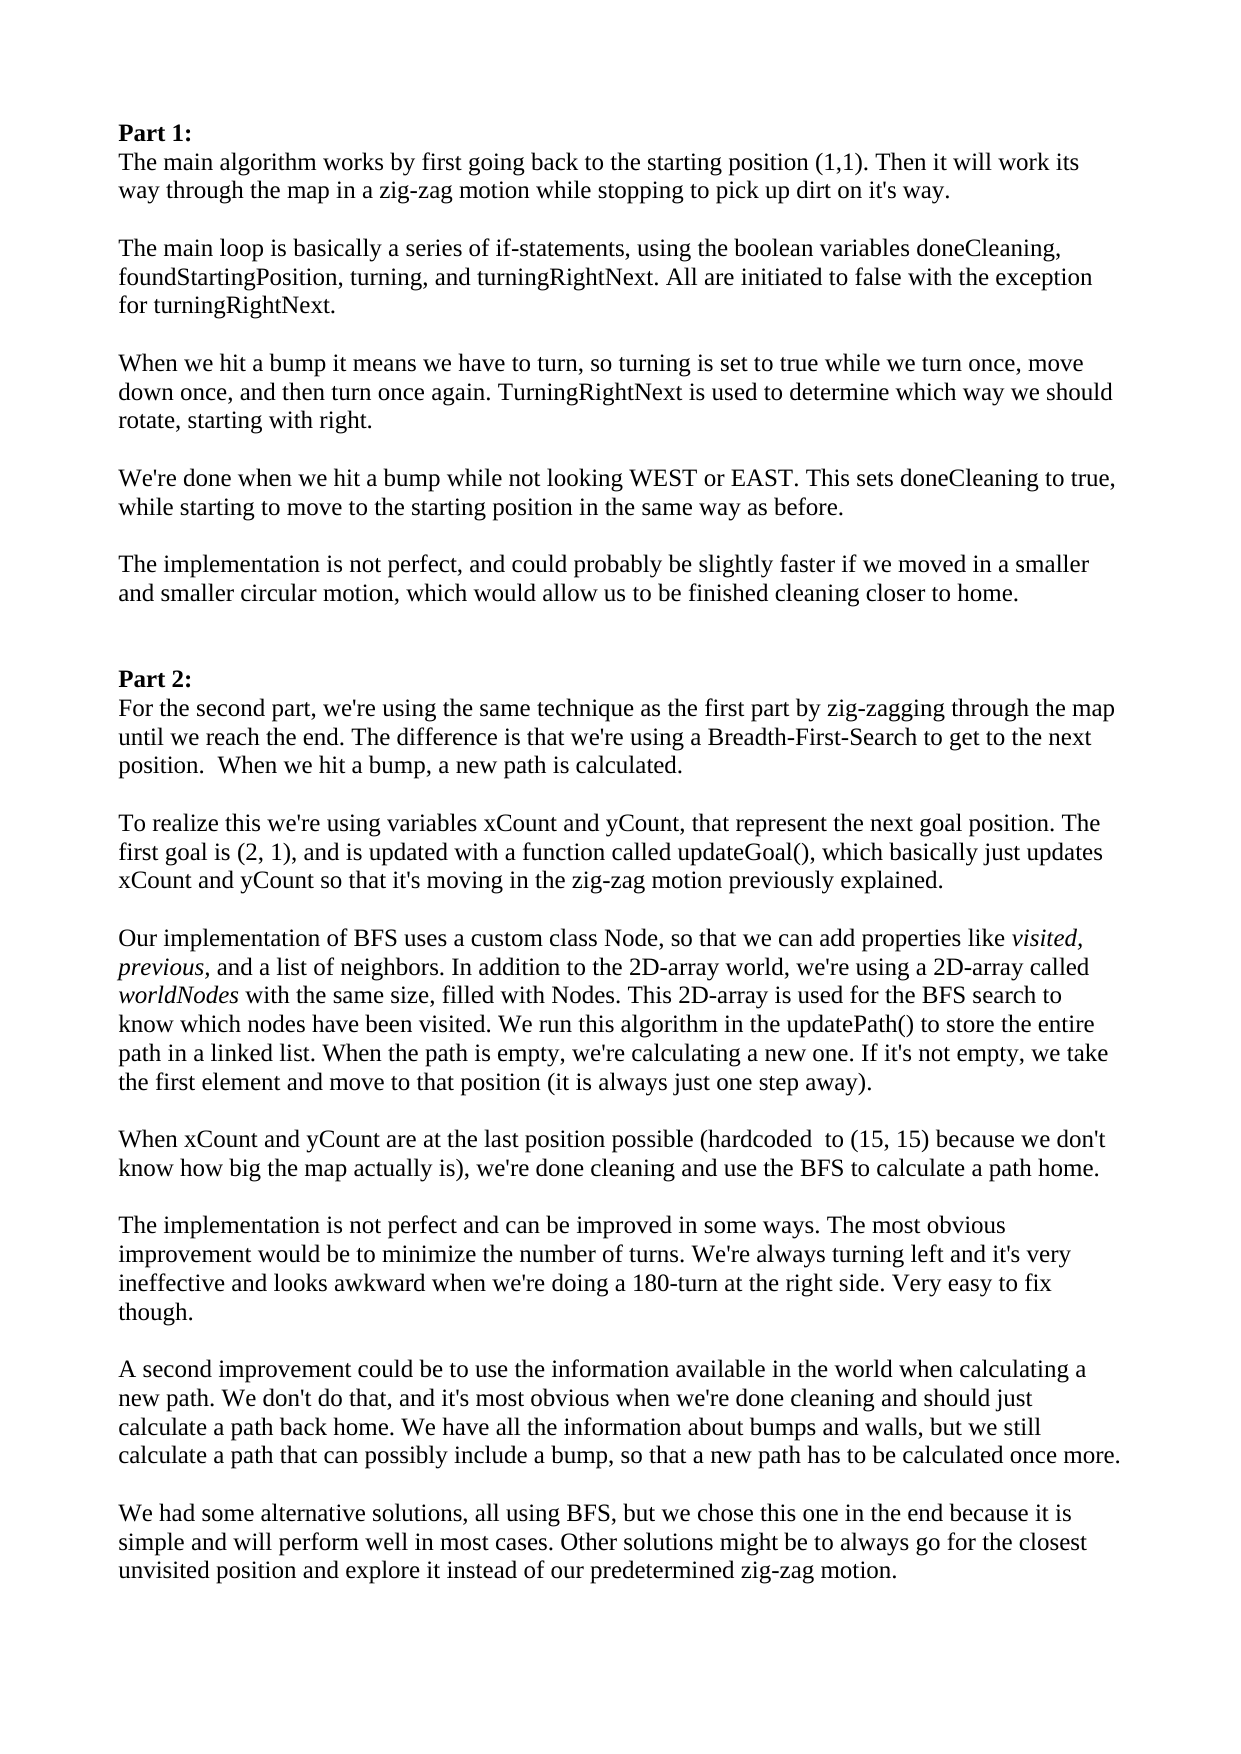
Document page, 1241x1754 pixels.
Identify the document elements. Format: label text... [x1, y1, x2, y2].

text To realize this we're using variables xCount and yCount, that represent the next goal position. The first goal is (2, 1), and is updated with a function called updateGoal(), which basically just updates xCount and yCount so that it's moving in the zig-zag motion previously explained. [118, 808, 1122, 894]
text The implementation is not perfect and can be improved in some ways. The most obvious improvement would be to minimize the number of turns. We're always turning left and it's very ineffective and looks awkward when we're doing a 180-turn at the right side. Very easy to fix though. [118, 1211, 1122, 1326]
text For the second part, we're using the same technique as the first part by zig-zagging through the map until we reach the end. The difference is that we're using a Breadth-First-Search to get to the next position. When we hit a bump, a new path is calculated. [118, 693, 1122, 779]
text Our implementation of BFS uses a custom class Node, so that we can add properties like visited, previous, and a list of neighbors. In addition to the 2D-array world, we're using a 2D-array called worldNodes with the same size, filled with Nodes. This 2D-array is used for the BFS search to know which nodes have been visited. We run this algorithm in the updatePath() to store the entire path in a linked list. When the path is empty, we're calculating a new one. If it's not empty, we take the first element and move to that position (it is always just one step away). [118, 923, 1122, 1096]
text The main loop is basically a series of if-statements, using the boolean variables doneCleaning, foundStartingPosition, turning, and turningRightNext. All are initiated to false with the exception for turningRightNext. [118, 233, 1122, 319]
text Part 2: [118, 664, 1122, 693]
text We had some alternative solutions, all using BFS, but we chose this one in the end because it is simple and will perform well in most cases. Other solutions might be to always go for the closest unvisited position and explore it instead of our predetermined zig-zag motion. [118, 1498, 1122, 1584]
text We're done when we hit a bump while not looking WEST or EAST. This sets doneCleaning to true, while starting to move to the starting position in the same way as before. [118, 463, 1122, 521]
text The implementation is not perfect, and could probably be slightly faster if we moved in a smaller and smaller circular motion, which would allow us to be finished cleaning closer to home. [118, 549, 1122, 607]
text Part 1: [118, 118, 1122, 147]
text When we hit a bump it means we have to turn, so turning is set to true while we turn once, move down once, and then turn once again. TurningRightNext is used to determine which way we should rotate, starting with right. [118, 348, 1122, 434]
text A second improvement could be to use the information available in the world when calculating a new path. We don't do that, and it's most obvious when we're done cleaning and should just calculate a path back home. We have all the information about bumps and walls, but we still calculate a path that can possibly include a bump, so that a new path has to be calculated once more. [118, 1354, 1122, 1469]
text When xCount and yCount are at the last position possible (hardcoded to (15, 15) because we don't know how big the map actually is), we're done cleaning and use the BFS to calculate a path home. [118, 1124, 1122, 1182]
text The main algorithm works by first going back to the starting position (1,1). Then it will work its way through the map in a zig-zag motion while stopping to pick up dirt on it's way. [118, 147, 1122, 204]
